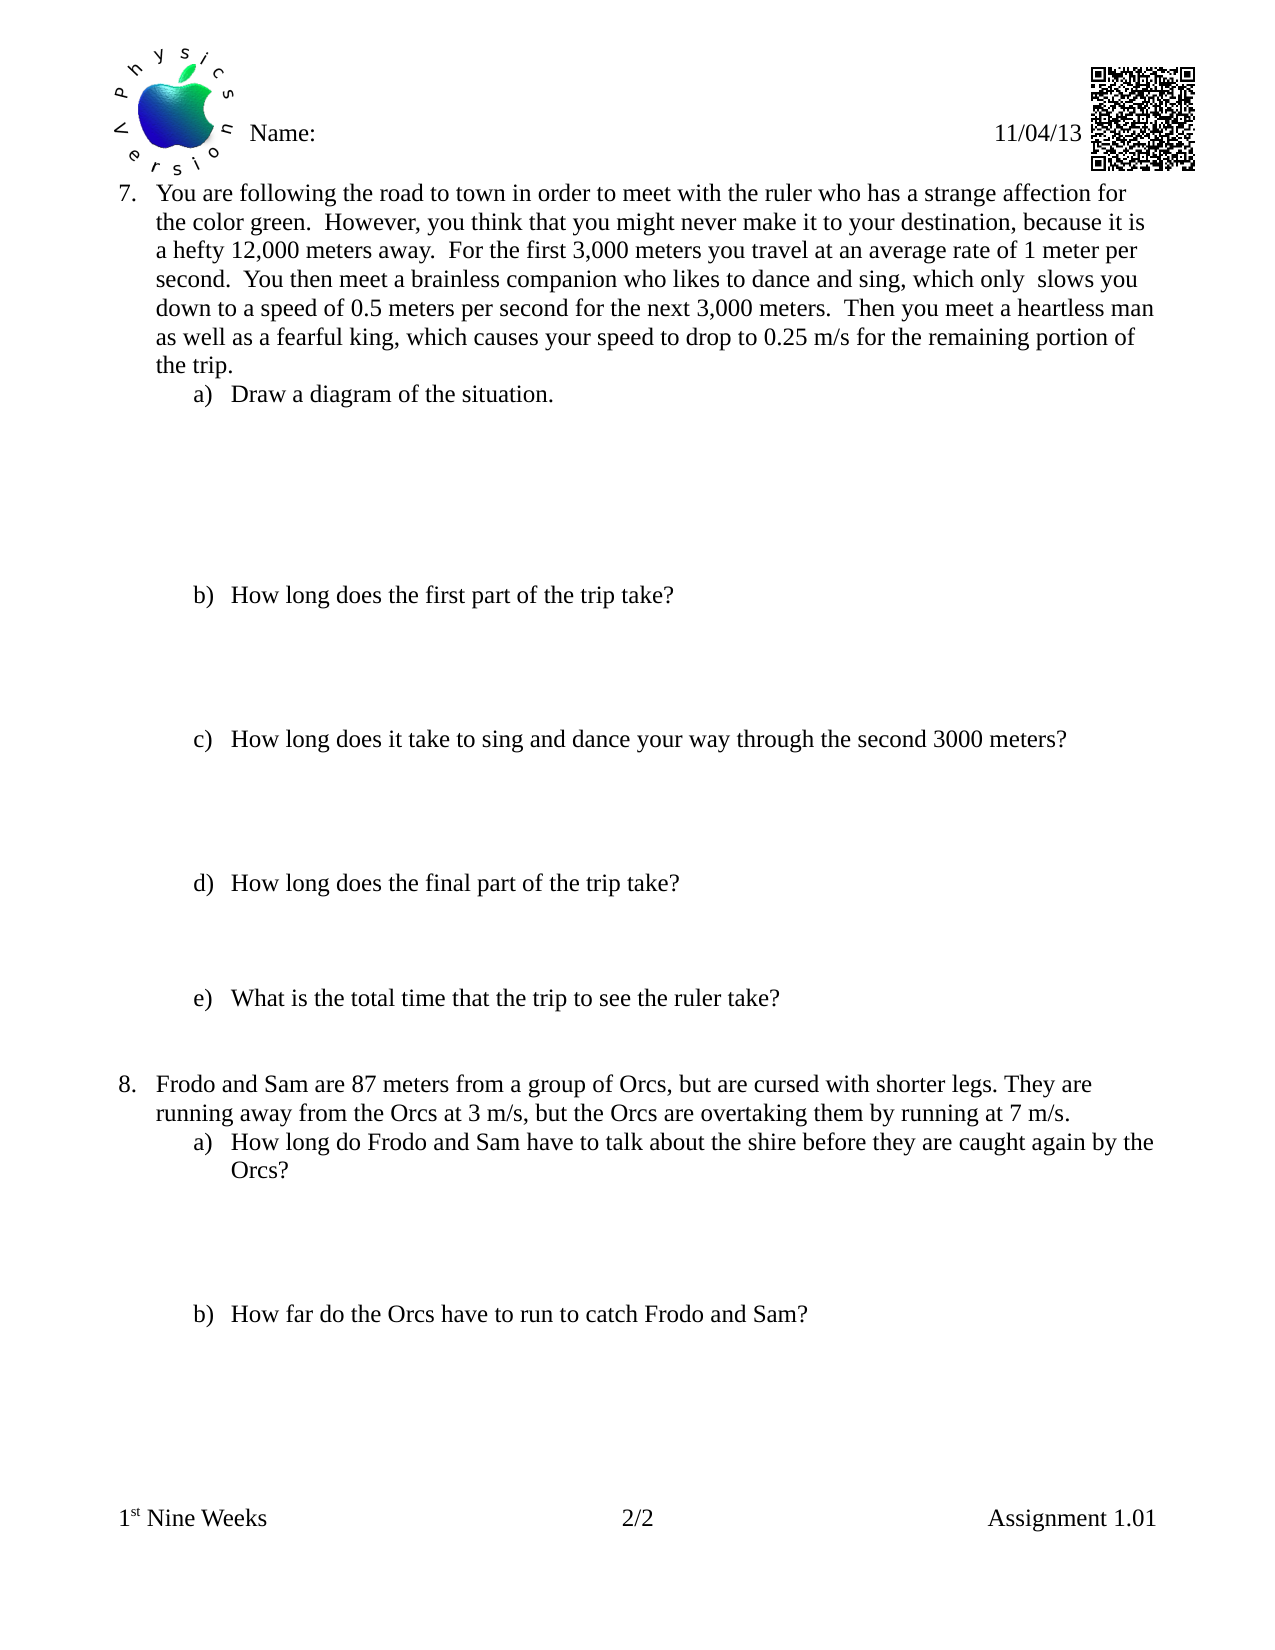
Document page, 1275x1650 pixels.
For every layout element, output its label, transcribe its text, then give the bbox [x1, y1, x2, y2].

list Frodo and Sam are 87 meters from a group of Orcs, but are cursed with shorter legs. They are running away from the Orcs at 3 m/s, but the Orcs are overtaking them by running at 7 m/s. [118, 1069, 1157, 1127]
picture [1082, 58, 1203, 179]
picture [113, 48, 234, 176]
list Draw a diagram of the situation. [193, 379, 1157, 408]
list How long do Frodo and Sam have to talk about the shire before they are caught again by the Orcs? [193, 1127, 1157, 1184]
list What is the total time that the trip to see the ruler take? [193, 983, 1157, 1012]
list How long does the first part of the trip take? [193, 581, 1157, 609]
list How long does it take to sing and dance your way through the second 3000 meters? [193, 724, 1157, 753]
list How long does the final part of the trip take? [193, 868, 1157, 897]
list You are following the road to town in order to meet with the ruler who has a strange affection for the color green. However, you think that you might never make it to your destination, because it is a hefty 12,000 meters away. For the first 3,000 meters you travel at an average rate of 1 meter per second. You then meet a brainless companion who likes to dance and sing, which only slows you down to a speed of 0.5 meters per second for the next 3,000 meters. Then you meet a heartless man as well as a fearful king, which causes your speed to drop to 0.25 m/s for the remaining portion of the trip. [118, 176, 1157, 379]
list How far do the Orcs have to run to catch Frodo and Sam? [193, 1299, 1157, 1328]
